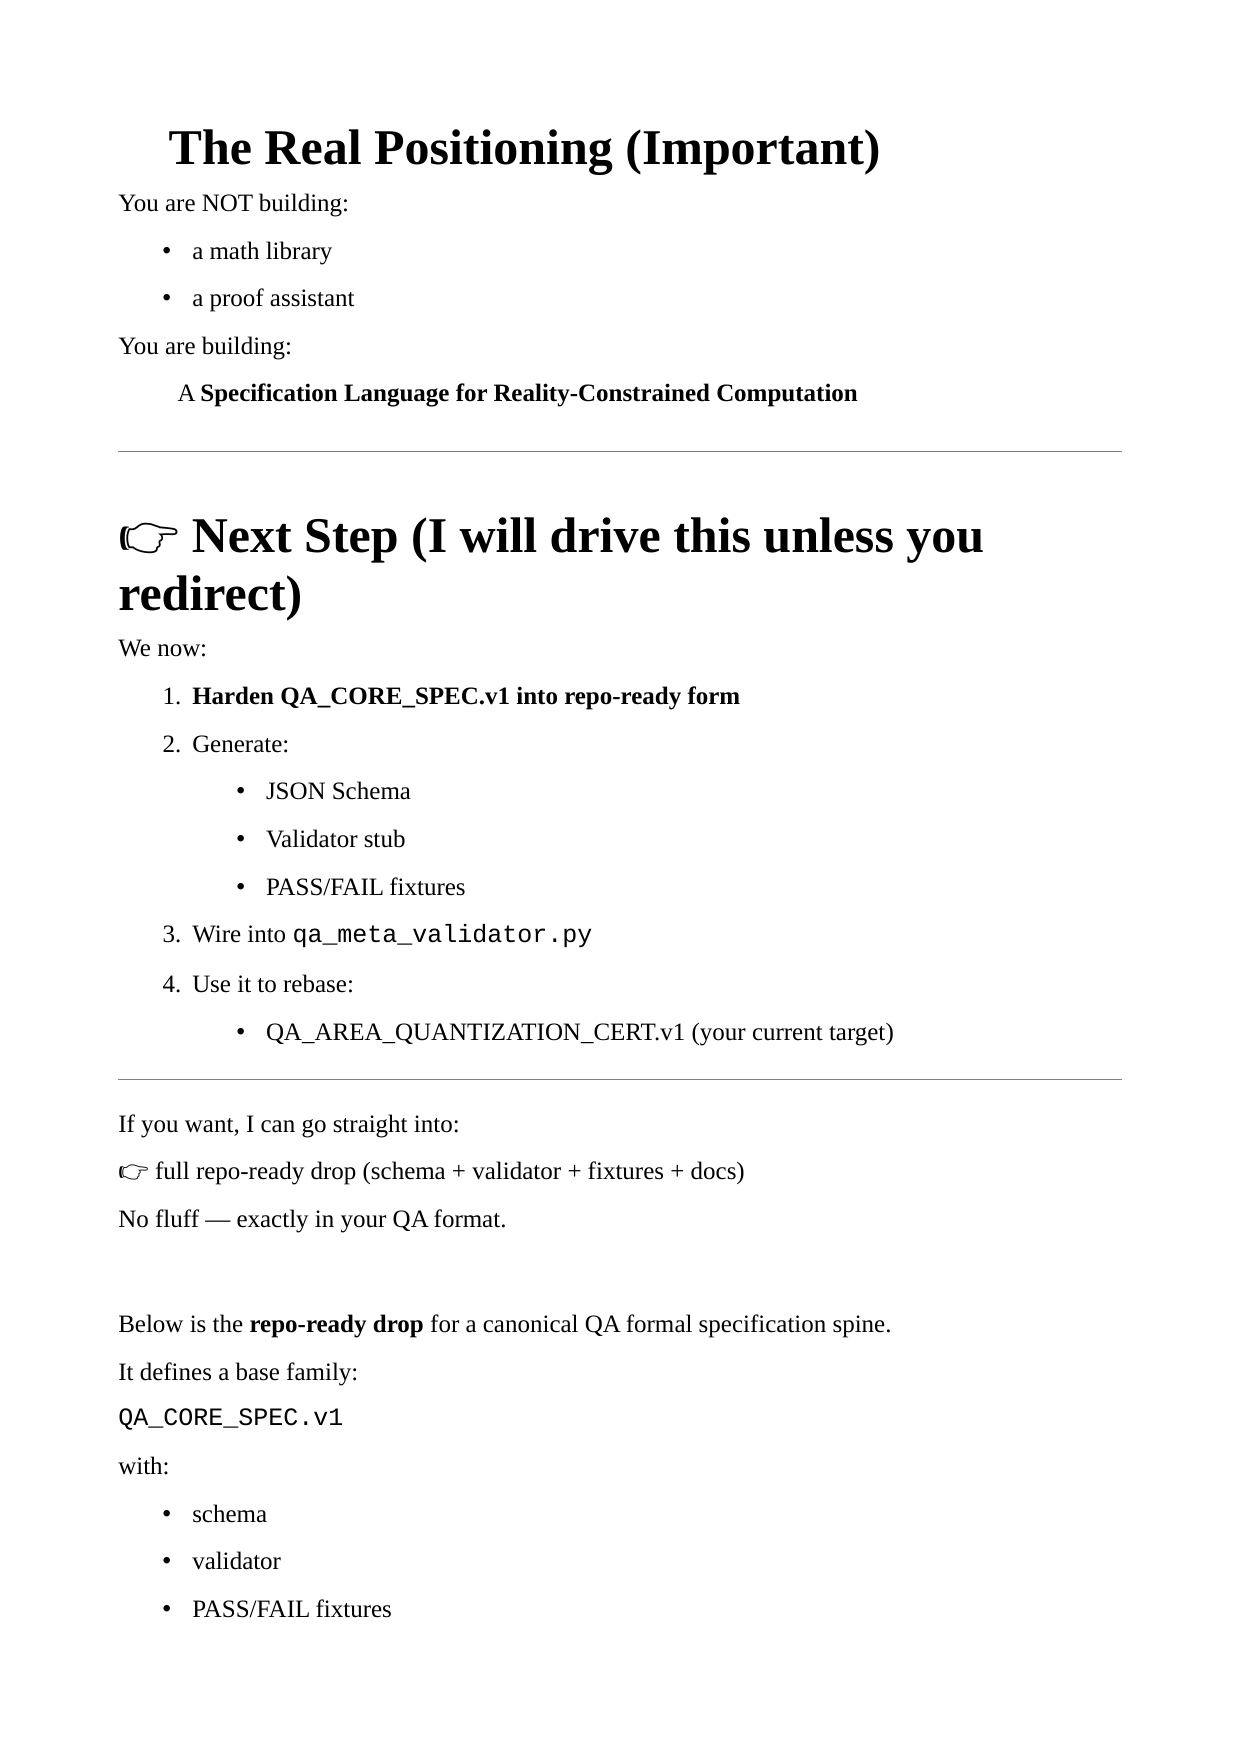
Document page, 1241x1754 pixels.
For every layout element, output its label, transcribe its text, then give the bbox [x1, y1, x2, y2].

list validator [162, 1546, 1122, 1575]
text A Specification Language for Reality-Constrained Computation [177, 378, 1063, 407]
text You are building: [118, 331, 1122, 360]
text We now: [118, 633, 1122, 662]
list Validator stub [236, 824, 1122, 853]
list JSON Schema [236, 776, 1122, 805]
list Wire into qa_meta_validator.py [162, 919, 1122, 950]
list Harden QA_CORE_SPEC.v1 into repo-ready form [162, 681, 1122, 710]
text Below is the repo-ready drop for a canonical QA formal specification spine. [118, 1309, 1122, 1338]
subtitle 🔥 The Real Positioning (Important) [118, 118, 1122, 176]
subtitle 👉 Next Step (I will drive this unless you redirect) [118, 506, 1122, 621]
list QA_AREA_QUANTIZATION_CERT.v1 (your current target) [236, 1017, 1122, 1046]
text You are NOT building: [118, 188, 1122, 217]
text with: [118, 1451, 1122, 1480]
text QA_CORE_SPEC.v1 [118, 1404, 1122, 1432]
list a math library [162, 236, 1122, 264]
text It defines a base family: [118, 1357, 1122, 1385]
list PASS/FAIL fixtures [162, 1594, 1122, 1623]
text No fluff — exactly in your QA format. [118, 1204, 1122, 1233]
list schema [162, 1499, 1122, 1528]
text If you want, I can go straight into: [118, 1109, 1122, 1137]
list Generate: [162, 729, 1122, 757]
list PASS/FAIL fixtures [236, 872, 1122, 900]
list a proof assistant [162, 283, 1122, 312]
list Use it to rebase: [162, 969, 1122, 998]
text 👉 full repo-ready drop (schema + validator + fixtures + docs) [118, 1156, 1122, 1185]
